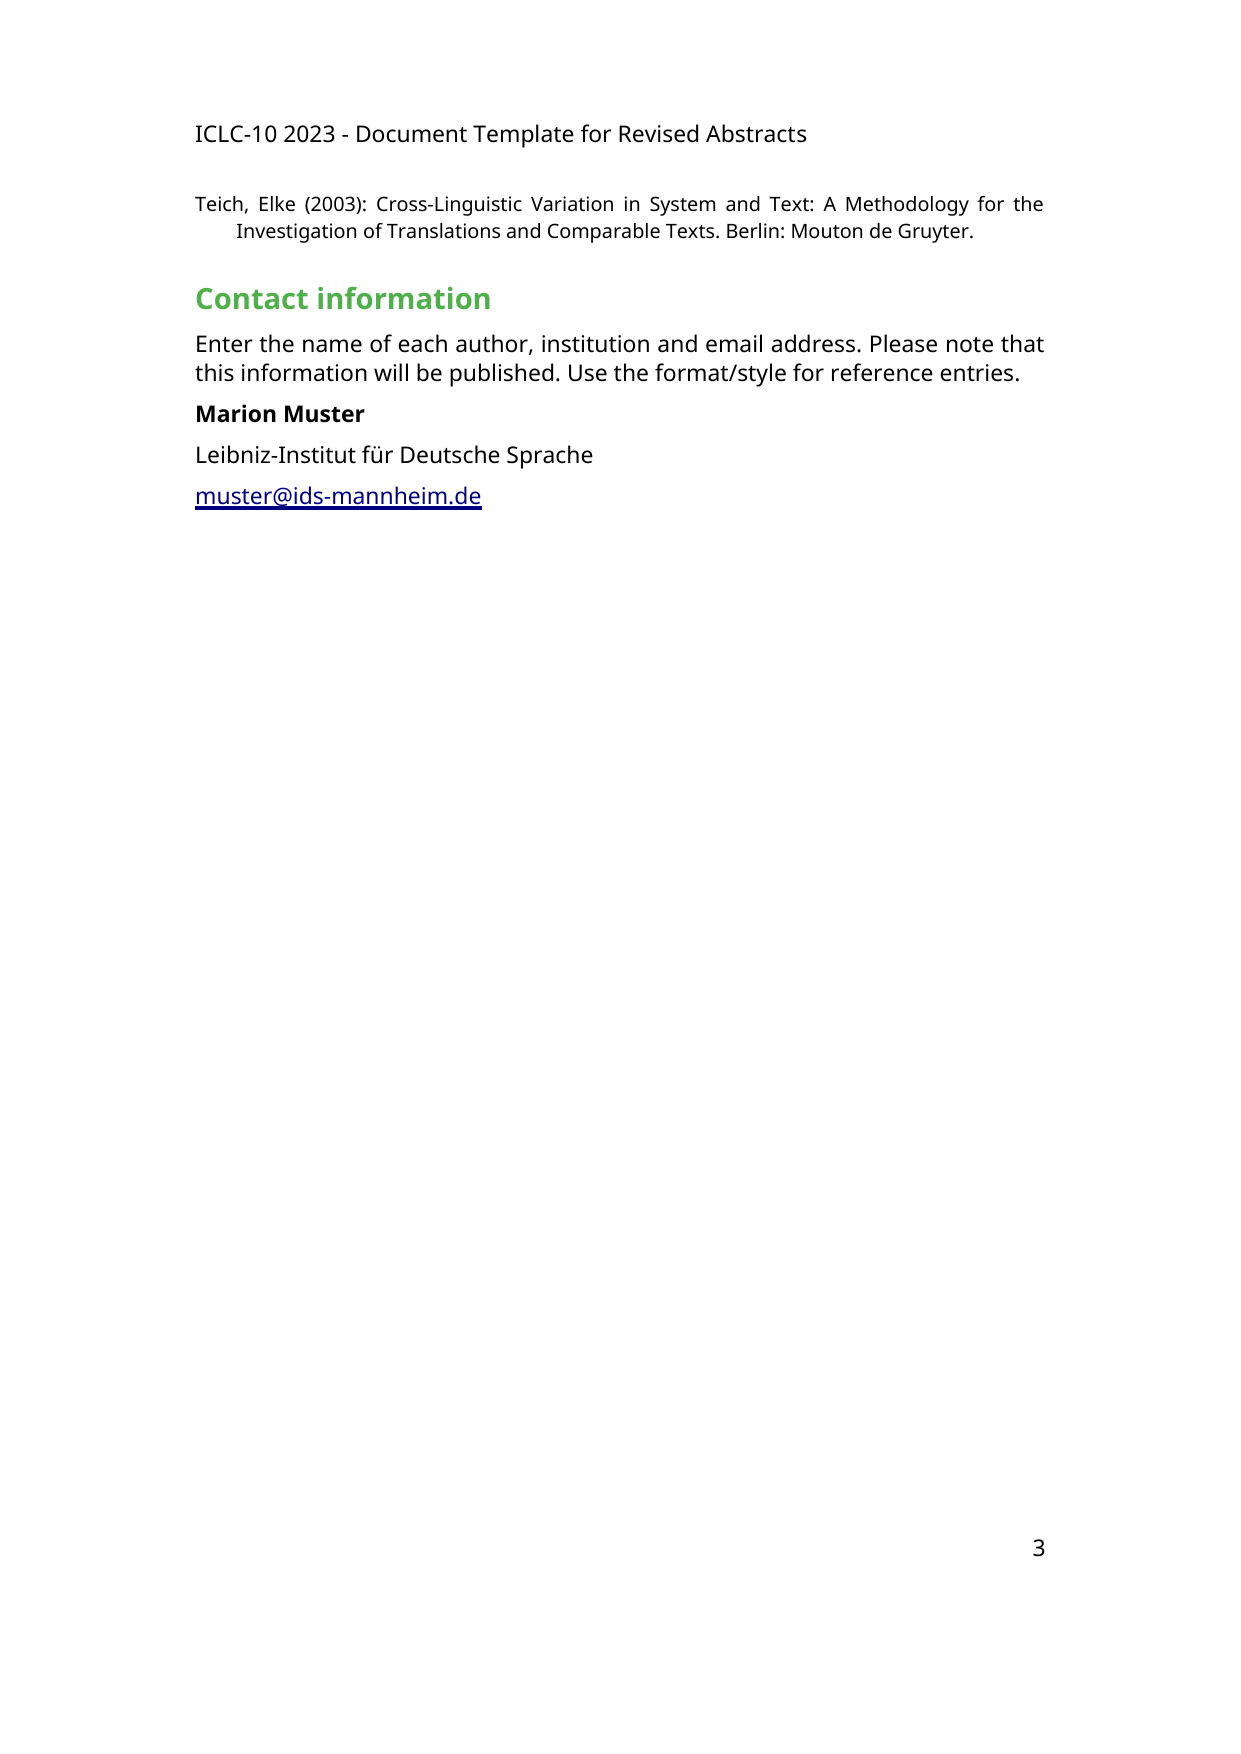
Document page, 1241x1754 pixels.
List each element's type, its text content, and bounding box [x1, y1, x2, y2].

text Leibniz-Institut für Deutsche Sprache [195, 440, 1045, 469]
text Marion Muster [195, 399, 1045, 428]
text Enter the name of each author, institution and email address. Please note that this information will be published. Use the format/style for reference entries. [195, 329, 1045, 387]
text Teich, Elke (2003): Cross-Linguistic Variation in System and Text: A Methodology for the Investigation of Translations and Comparable Texts. Berlin: Mouton de Gruyter. [195, 190, 1045, 244]
text muster@ids-mannheim.de [195, 481, 1045, 510]
subtitle Contact information [195, 280, 1045, 317]
